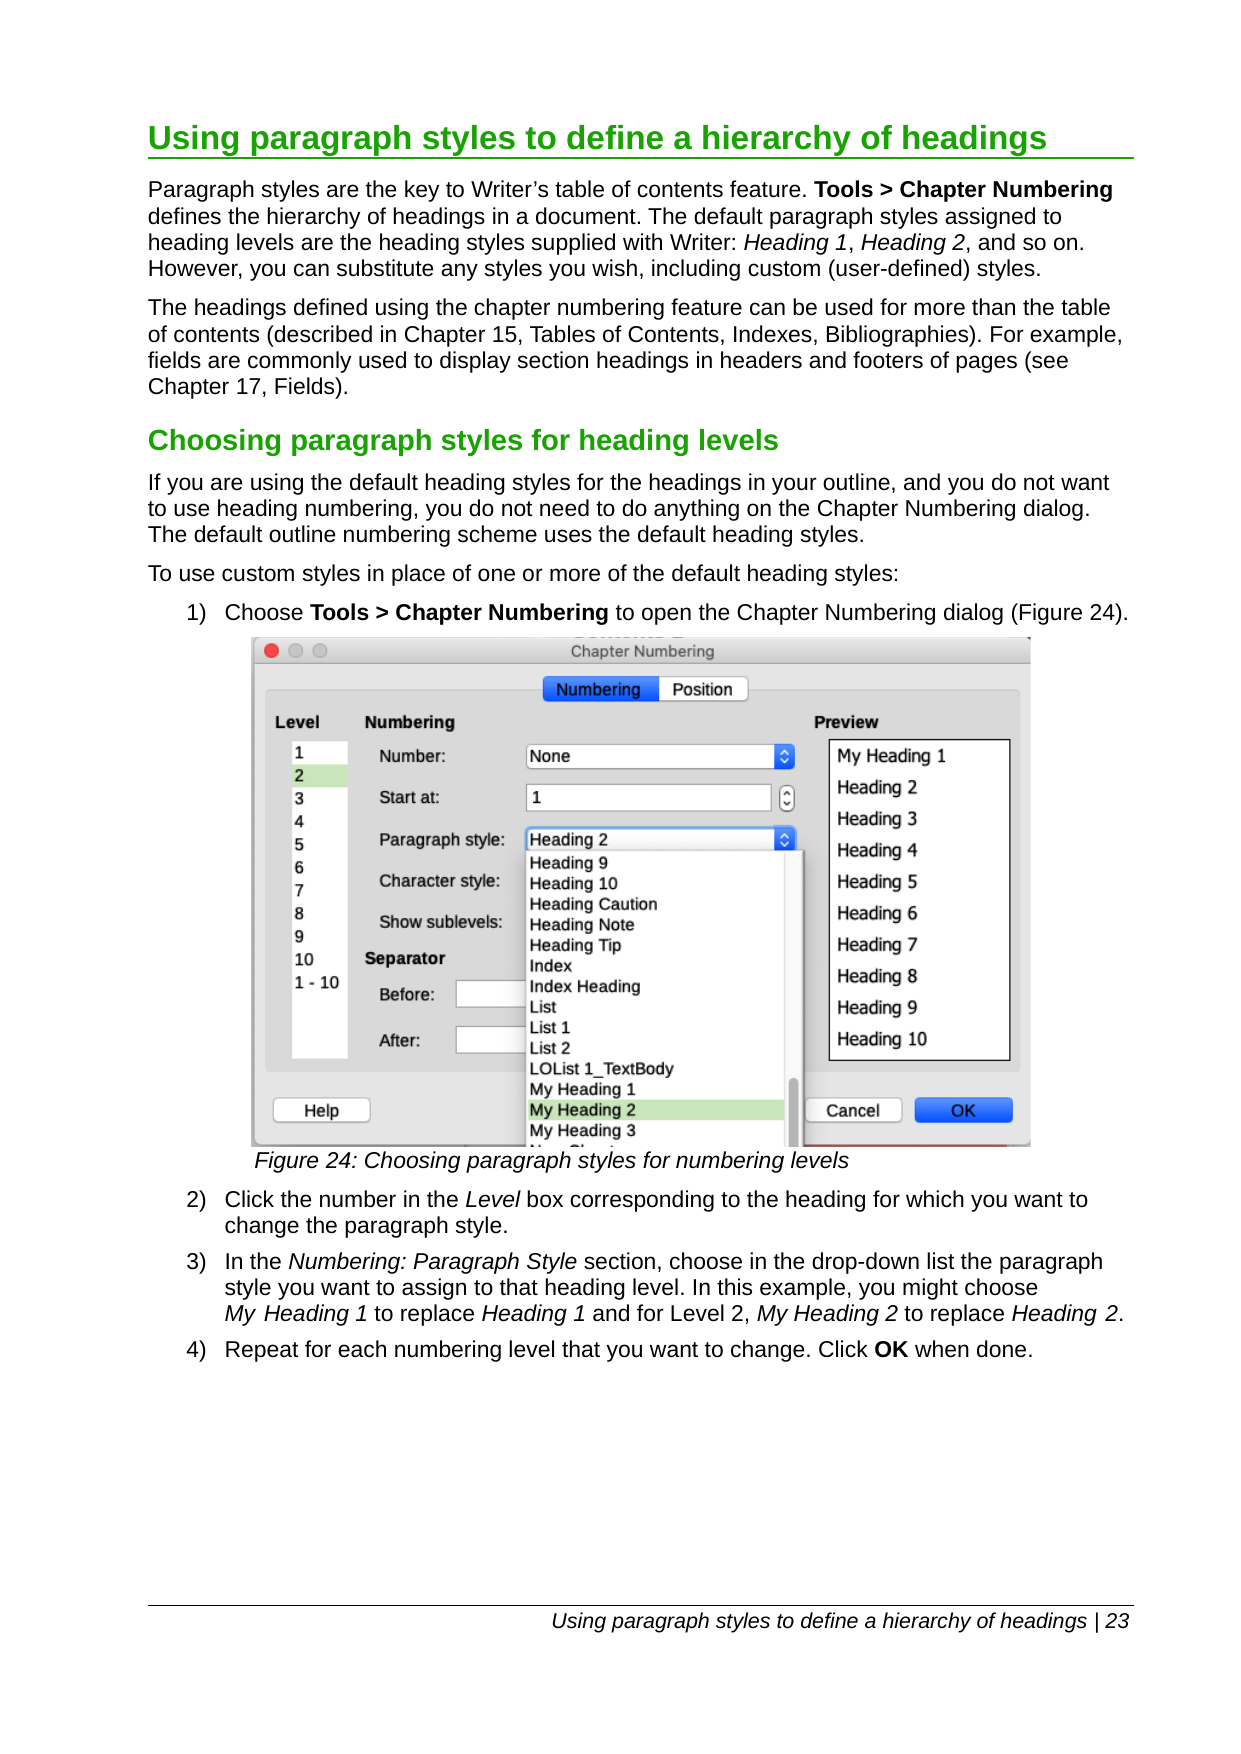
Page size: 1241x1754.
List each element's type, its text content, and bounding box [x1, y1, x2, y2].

text Figure 24: Choosing paragraph styles for numbering levels [254, 1147, 1027, 1173]
list Repeat for each numbering level that you want to change. Click OK when done. [207, 1336, 1134, 1362]
picture [251, 637, 1031, 1147]
subtitle Choosing paragraph styles for heading levels [148, 423, 1134, 457]
list Choose Tools > Chapter Numbering to open the Chapter Numbering dialog (Figure 24). [207, 599, 1134, 625]
list To use custom styles in place of one or more of the default heading styles: [148, 560, 1134, 587]
list Click the number in the Level box corresponding to the heading for which you want to change the paragraph style. [207, 1186, 1134, 1239]
subtitle Using paragraph styles to define a hierarchy of headings [148, 118, 1134, 157]
text If you are using the default heading styles for the headings in your outline, and you do not want to use heading numbering, you do not need to do anything on the Chapter Numbering dialog. The default outline numbering scheme uses the default heading styles. [148, 469, 1134, 548]
text Paragraph styles are the key to Writer’s table of contents feature. Tools > Chapter Numbering defines the hierarchy of headings in a document. The default paragraph styles assigned to heading levels are the heading styles supplied with Writer: Heading 1, Heading 2, and so on. However, you can substitute any styles you wish, including custom (user-defined) styles. [148, 176, 1134, 282]
list In the Numbering: Paragraph Style section, choose in the drop-down list the paragraph style you want to assign to that heading level. In this example, you might choose My Heading 1 to replace Heading 1 and for Level 2, My Heading 2 to replace Heading 2. [207, 1248, 1134, 1327]
text The headings defined using the chapter numbering feature can be used for more than the table of contents (described in Chapter 15, Tables of Contents, Indexes, Bibliographies). For example, fields are commonly used to display section headings in headers and footers of pages (see Chapter 17, Fields). [148, 294, 1134, 400]
